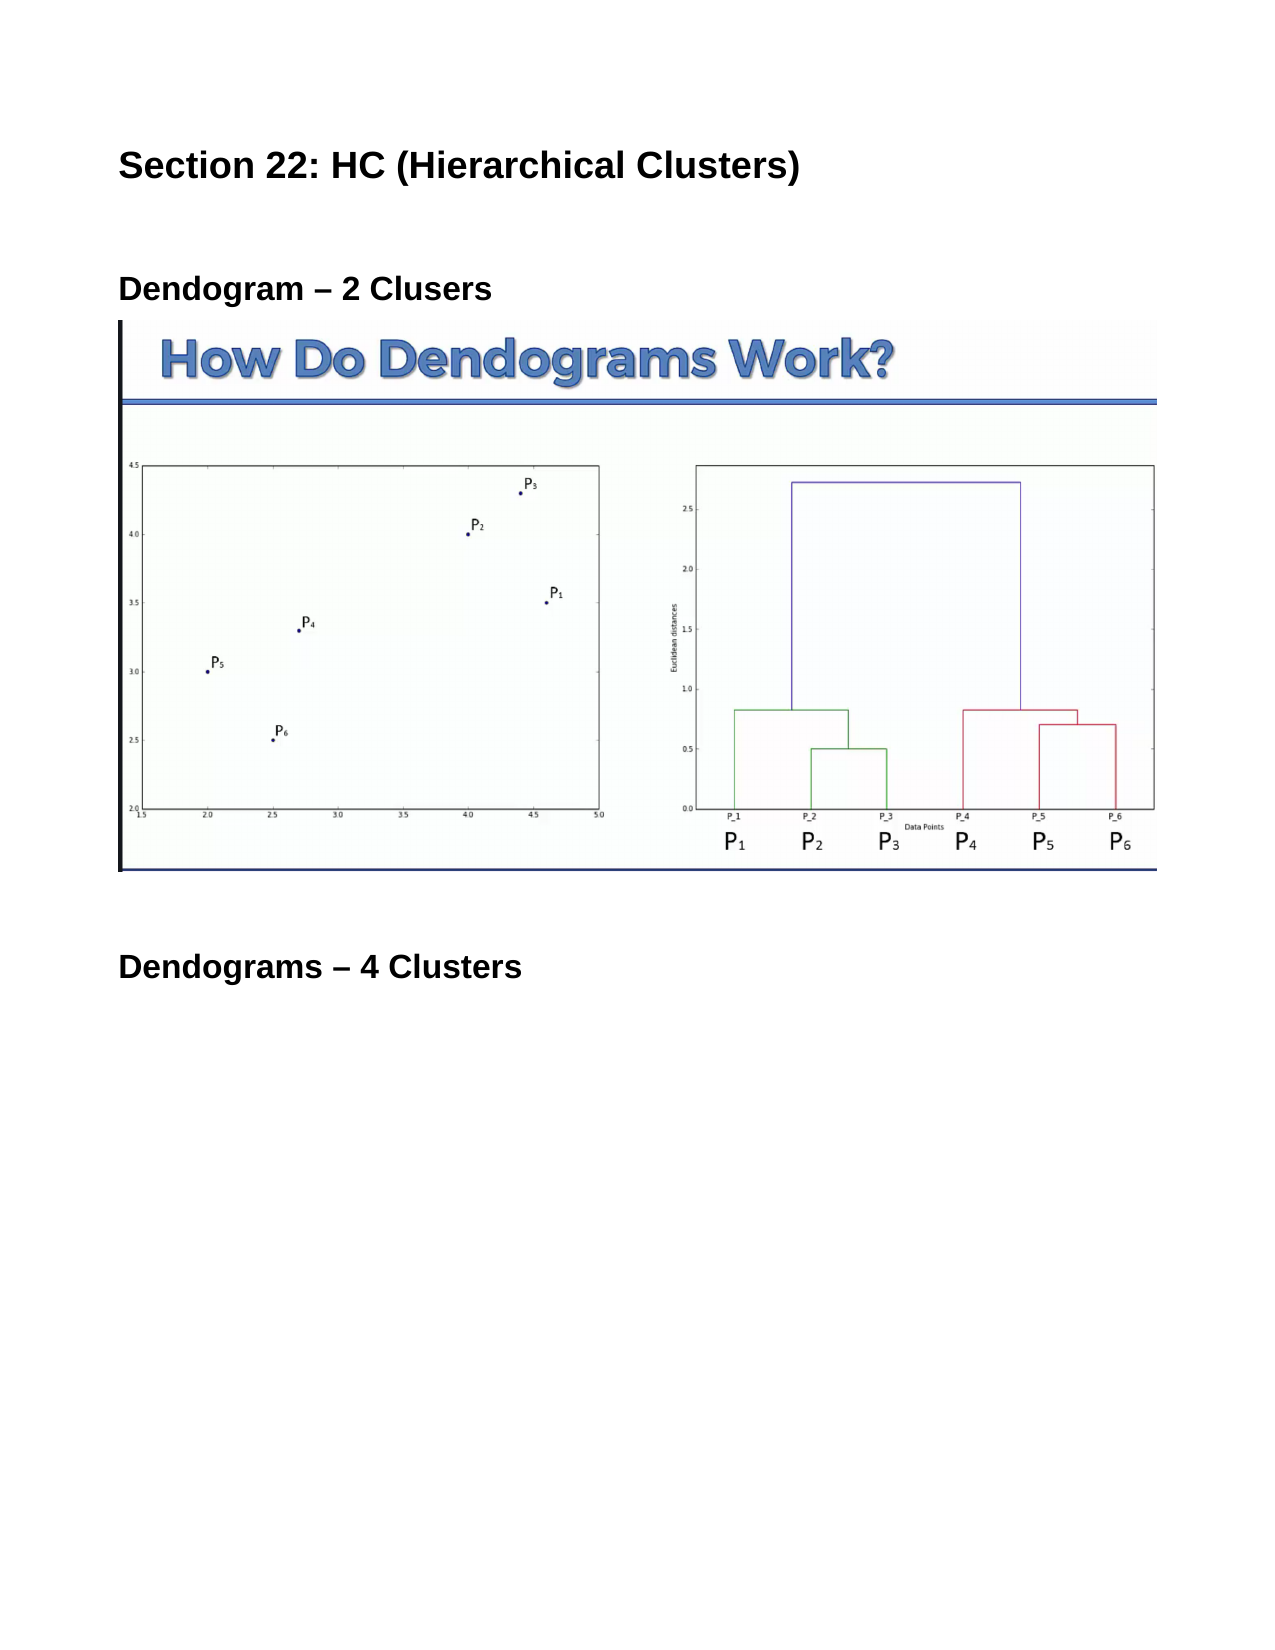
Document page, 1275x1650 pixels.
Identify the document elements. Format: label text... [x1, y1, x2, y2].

subtitle Dendograms – 4 Clusters [118, 947, 1157, 986]
subtitle Section 22: HC (Hierarchical Clusters) [118, 143, 1157, 187]
picture [118, 320, 1157, 872]
subtitle Dendogram – 2 Clusers [118, 269, 1157, 308]
